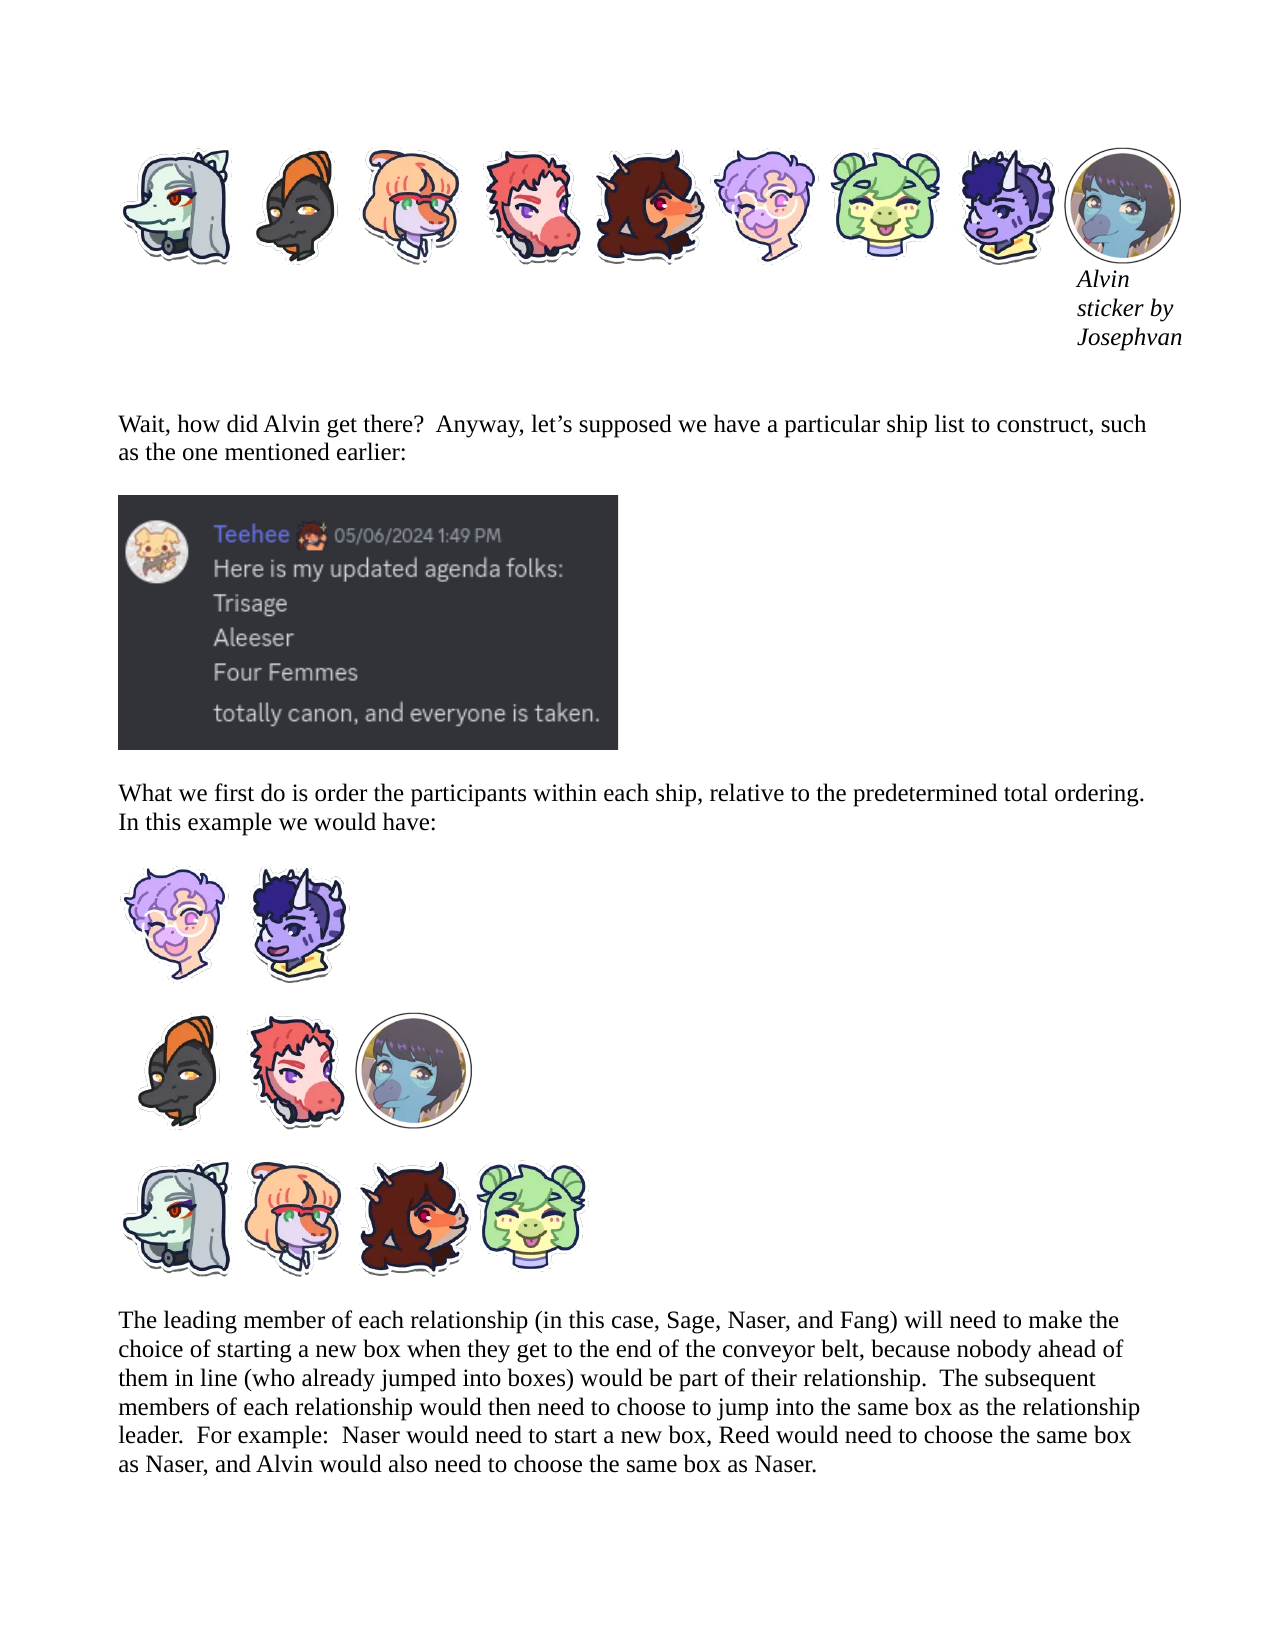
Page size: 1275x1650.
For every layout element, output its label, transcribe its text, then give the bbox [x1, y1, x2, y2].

picture [118, 495, 619, 750]
text What we first do is order the participants within each ship, relative to the predetermined total ordering. In this example we would have: [118, 778, 1157, 836]
text Alvin sticker by Josephvan [1077, 159, 1195, 351]
picture [118, 146, 1182, 265]
picture [118, 864, 355, 983]
picture [118, 1158, 591, 1277]
text The leading member of each relationship (in this case, Sage, Naser, and Fang) will need to make the choice of starting a new box when they get to the end of the conveyor belt, because nobody ahead of them in line (who already jumped into boxes) would be part of their relationship. The subsequent members of each relationship would then need to choose to jump into the same box as the relationship leader. For example: Naser would need to start a new box, Reed would need to choose the same box as Naser, and Alvin would also need to choose the same box as Naser. [118, 1305, 1157, 1478]
text Wait, how did Alvin get there? Anyway, let’s supposed we have a particular ship list to construct, such as the one mentioned earlier: [118, 409, 1157, 466]
picture [118, 1011, 473, 1130]
